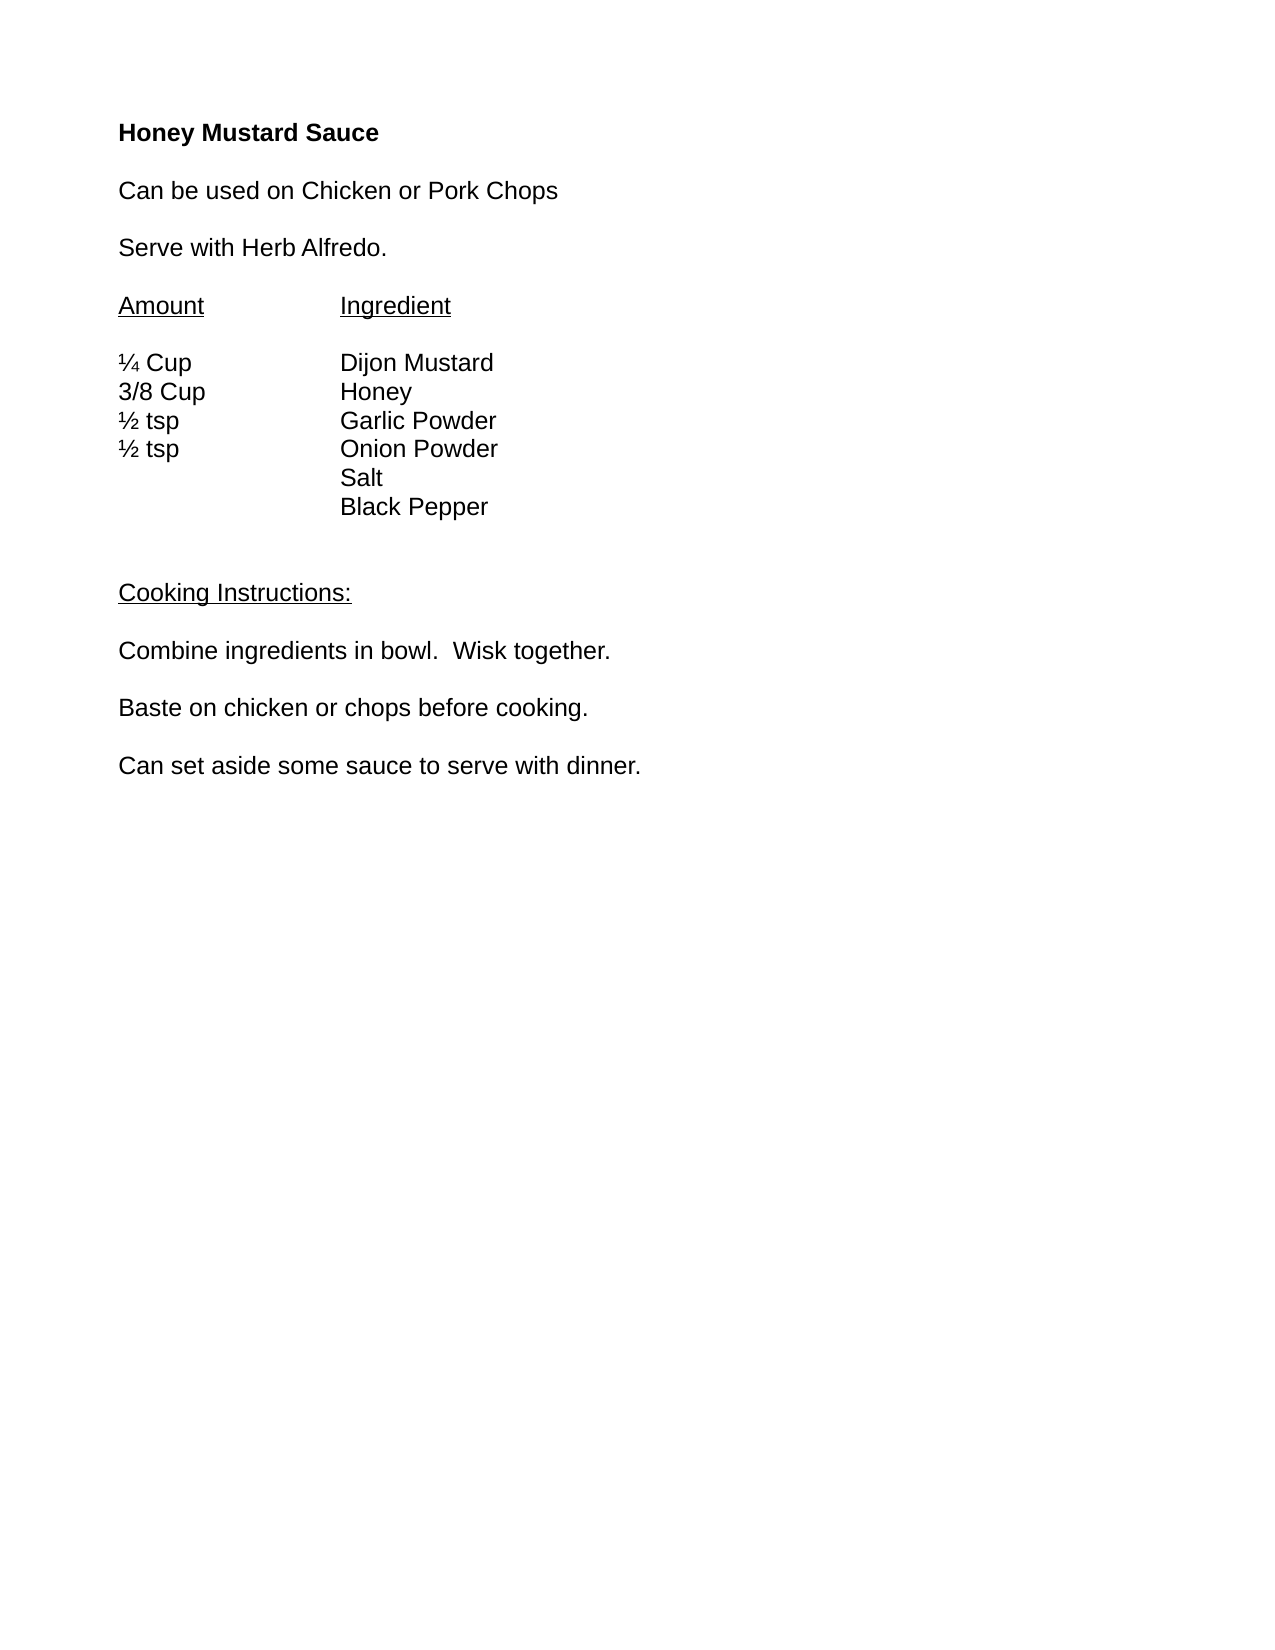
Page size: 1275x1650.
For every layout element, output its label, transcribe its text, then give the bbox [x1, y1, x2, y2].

text Baste on chicken or chops before cooking. [118, 693, 1157, 722]
text ½ tsp Onion Powder [118, 434, 1157, 463]
text Salt [118, 463, 1157, 492]
text Honey Mustard Sauce [118, 118, 1157, 147]
text Cooking Instructions: [118, 578, 1157, 607]
text 3/8 Cup Honey [118, 377, 1157, 406]
text ¼ Cup Dijon Mustard [118, 348, 1157, 377]
text Serve with Herb Alfredo. [118, 233, 1157, 262]
text Combine ingredients in bowl. Wisk together. [118, 636, 1157, 664]
text Black Pepper [118, 492, 1157, 521]
text Can be used on Chicken or Pork Chops [118, 176, 1157, 204]
text Amount Ingredient [118, 291, 1157, 319]
text ½ tsp Garlic Powder [118, 406, 1157, 434]
text Can set aside some sauce to serve with dinner. [118, 751, 1157, 779]
